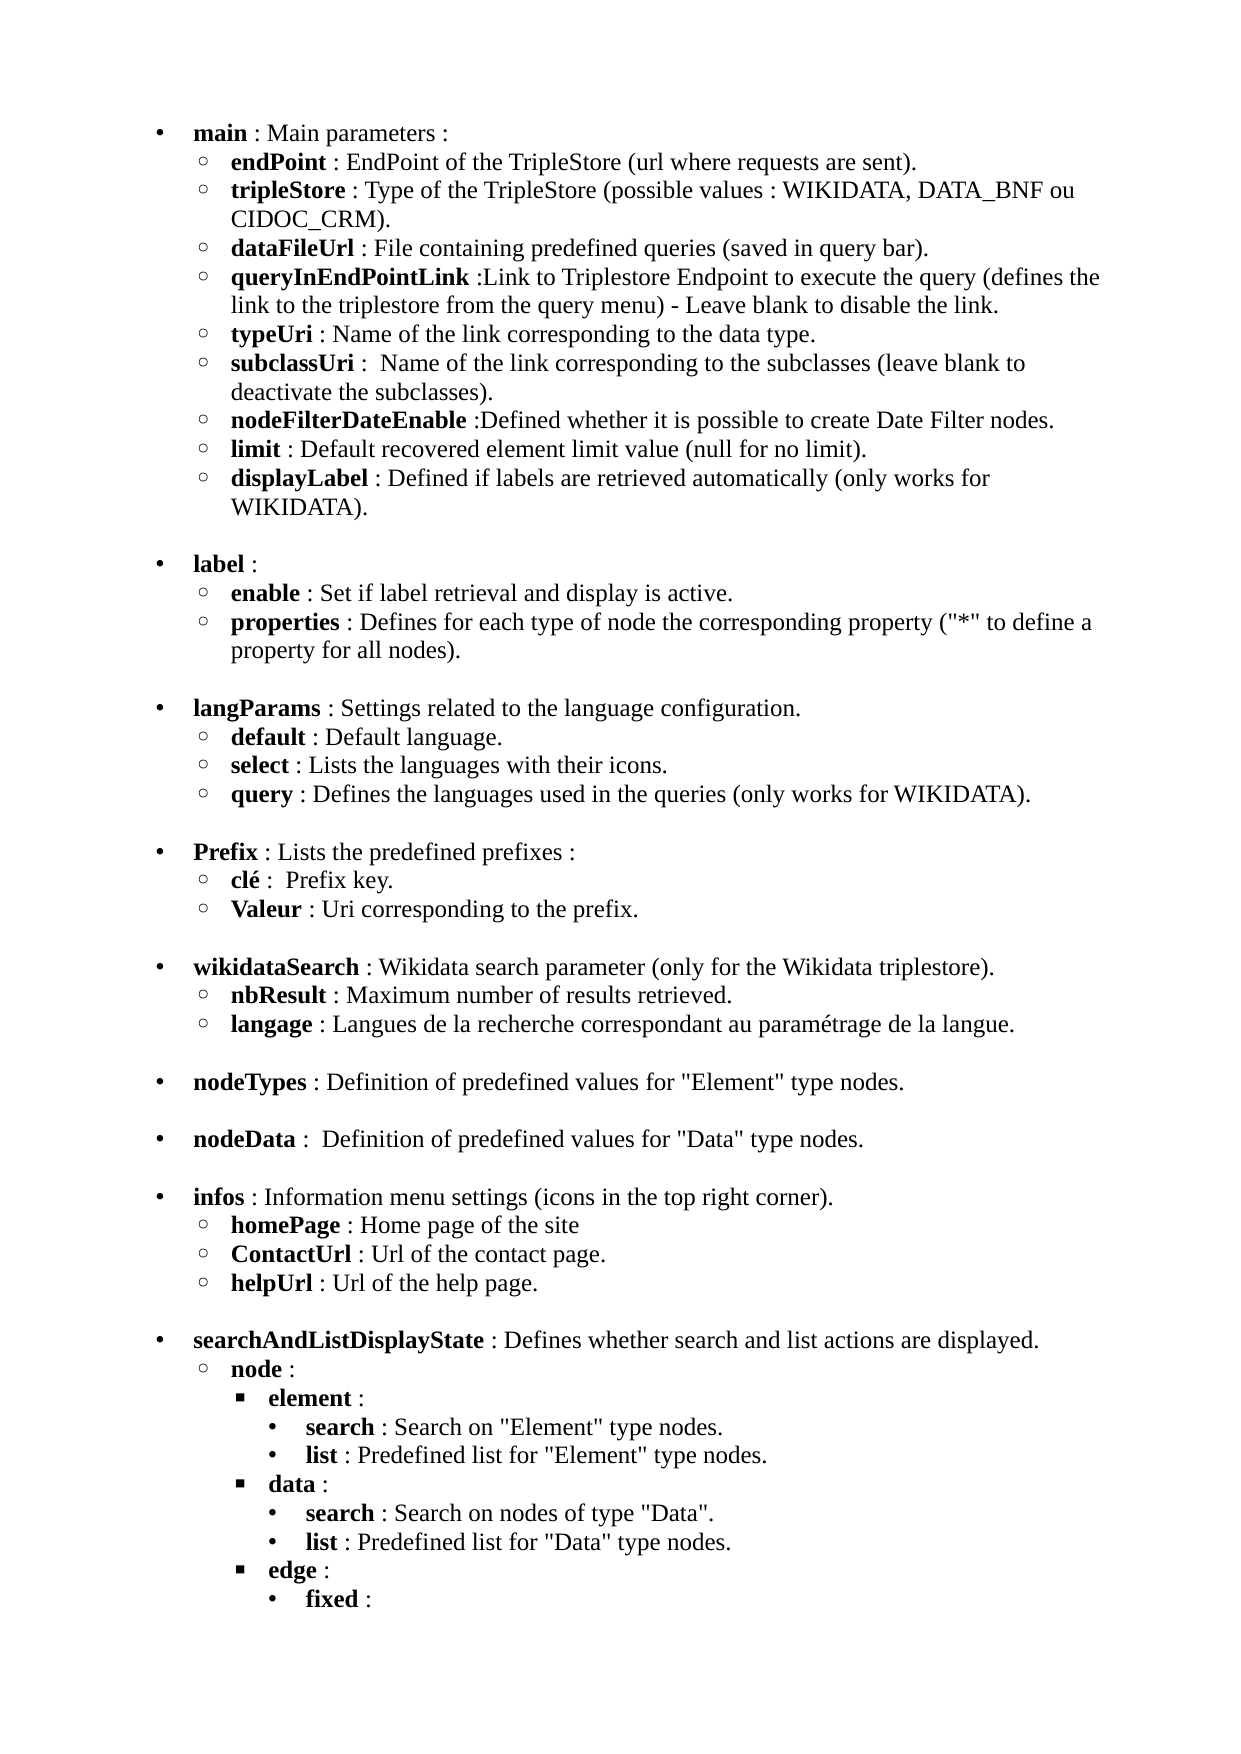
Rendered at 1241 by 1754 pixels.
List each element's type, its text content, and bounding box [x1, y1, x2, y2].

list search : Search on nodes of type "Data". [268, 1498, 1122, 1527]
list Prefix : Lists the predefined prefixes : [156, 837, 1122, 866]
list langage : Langues de la recherche correspondant au paramétrage de la langue. [193, 1009, 1122, 1038]
list ContactUrl : Url of the contact page. [193, 1239, 1122, 1268]
list list : Predefined list for "Data" type nodes. [268, 1527, 1122, 1556]
list wikidataSearch : Wikidata search parameter (only for the Wikidata triplestore). [156, 952, 1122, 981]
list tripleStore : Type of the TripleStore (possible values : WIKIDATA, DATA_BNF ou CIDOC_CRM). [193, 176, 1122, 233]
list main : Main parameters : [156, 118, 1122, 147]
list edge : [231, 1556, 1122, 1584]
list homePage : Home page of the site [193, 1211, 1122, 1239]
list data : [231, 1469, 1122, 1498]
list select : Lists the languages with their icons. [193, 751, 1122, 779]
list endPoint : EndPoint of the TripleStore (url where requests are sent). [193, 147, 1122, 176]
list nbResult : Maximum number of results retrieved. [193, 981, 1122, 1009]
list enable : Set if label retrieval and display is active. [193, 578, 1122, 607]
list element : [231, 1383, 1122, 1412]
list subclassUri : Name of the link corresponding to the subclasses (leave blank to deactivate the subclasses). [193, 348, 1122, 406]
list limit : Default recovered element limit value (null for no limit). [193, 434, 1122, 463]
list langParams : Settings related to the language configuration. [156, 693, 1122, 722]
list Valeur : Uri corresponding to the prefix. [193, 894, 1122, 923]
list nodeData : Definition of predefined values for "Data" type nodes. [156, 1124, 1122, 1153]
list displayLabel : Defined if labels are retrieved automatically (only works for WIKIDATA). [193, 463, 1122, 521]
list properties : Defines for each type of node the corresponding property ("*" to define a property for all nodes). [193, 607, 1122, 664]
list default : Default language. [193, 722, 1122, 751]
list dataFileUrl : File containing predefined queries (saved in query bar). [193, 233, 1122, 262]
list query : Defines the languages used in the queries (only works for WIKIDATA). [193, 779, 1122, 808]
list nodeFilterDateEnable :Defined whether it is possible to create Date Filter nodes. [193, 406, 1122, 434]
list fixed : [268, 1584, 1122, 1613]
list helpUrl : Url of the help page. [193, 1268, 1122, 1297]
list label : [156, 549, 1122, 578]
list infos : Information menu settings (icons in the top right corner). [156, 1182, 1122, 1211]
list nodeTypes : Definition of predefined values for "Element" type nodes. [156, 1067, 1122, 1096]
list node : [193, 1354, 1122, 1383]
list search : Search on "Element" type nodes. [268, 1412, 1122, 1441]
list searchAndListDisplayState : Defines whether search and list actions are displayed. [156, 1326, 1122, 1354]
list clé : Prefix key. [193, 866, 1122, 894]
list list : Predefined list for "Element" type nodes. [268, 1441, 1122, 1469]
list typeUri : Name of the link corresponding to the data type. [193, 319, 1122, 348]
list queryInEndPointLink :Link to Triplestore Endpoint to execute the query (defines the link to the triplestore from the query menu) - Leave blank to disable the link. [193, 262, 1122, 319]
